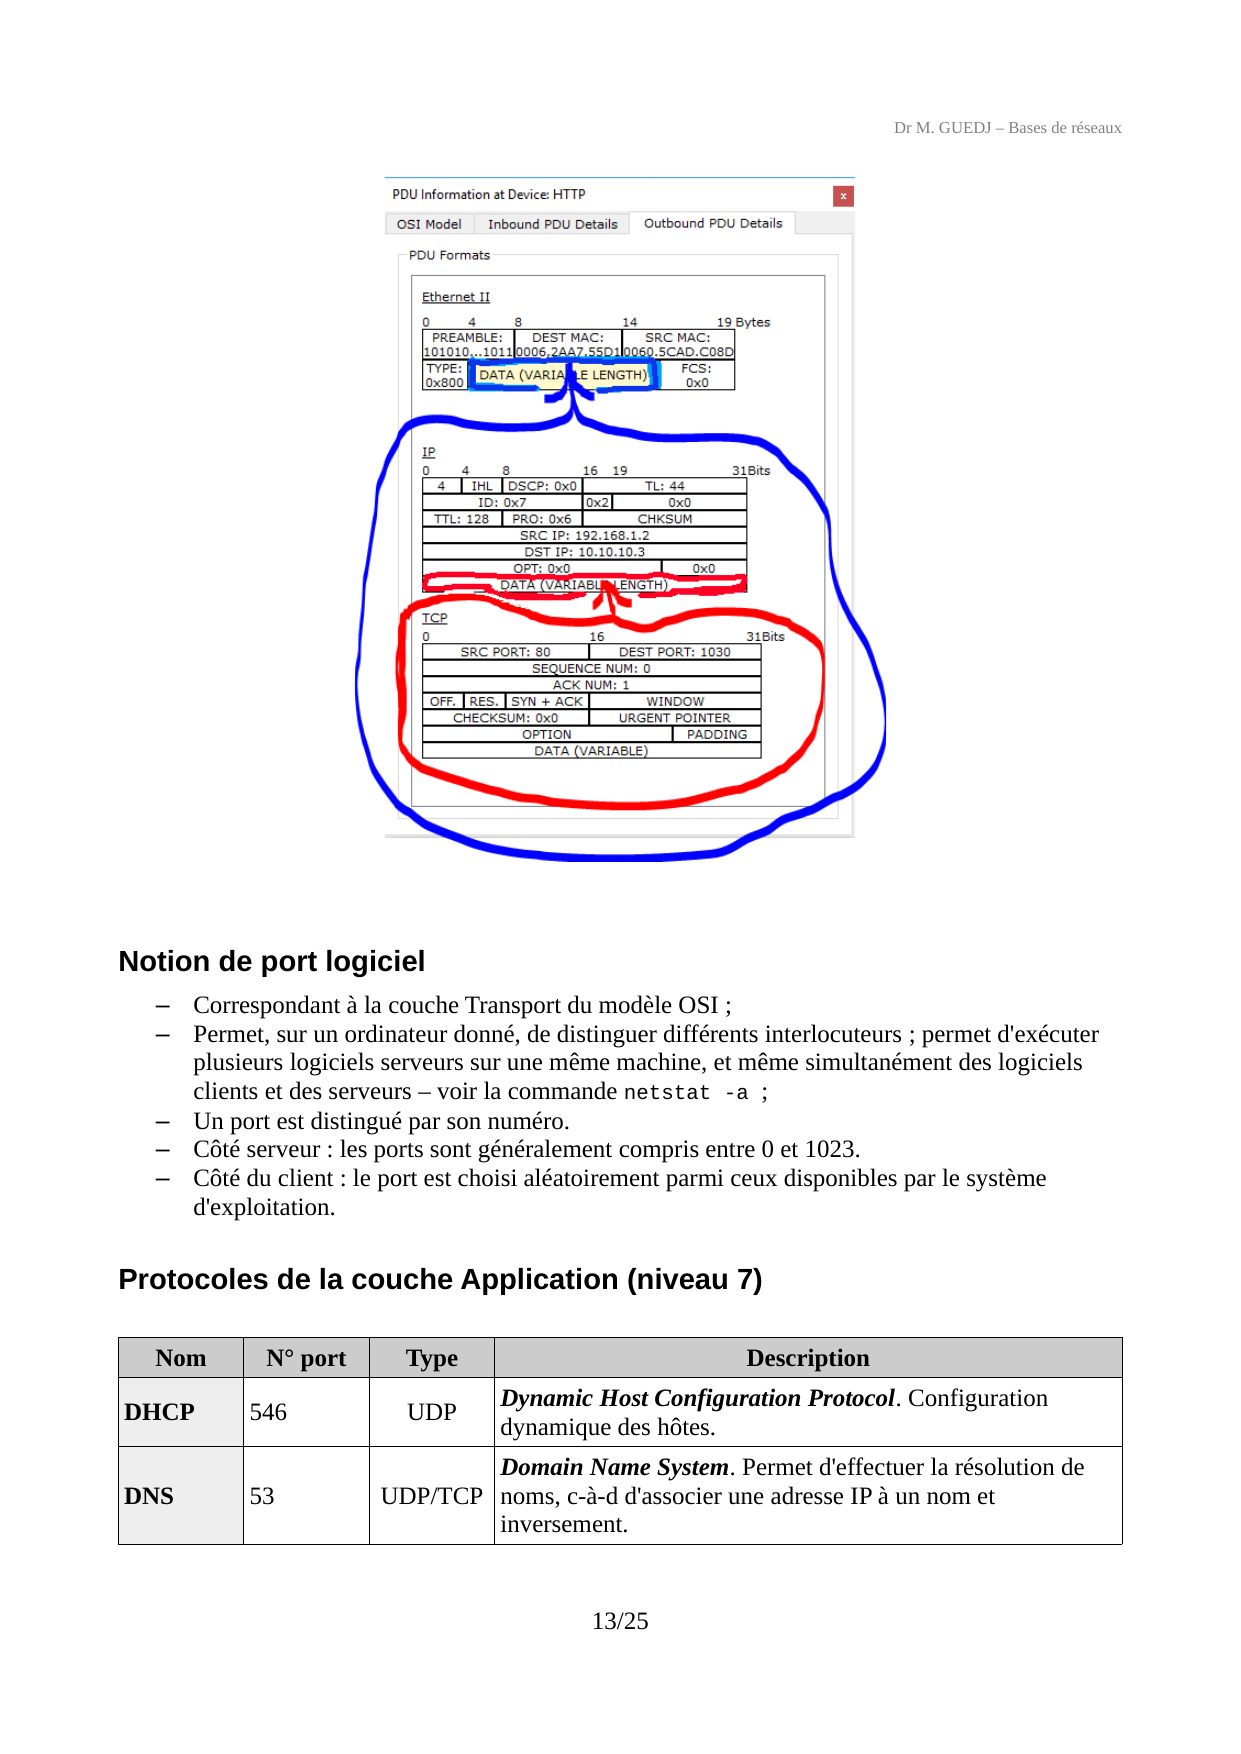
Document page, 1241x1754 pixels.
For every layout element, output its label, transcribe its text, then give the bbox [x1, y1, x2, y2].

list Un port est distingué par son numéro. [156, 1106, 1122, 1134]
table_header Type [370, 1338, 494, 1377]
list Permet, sur un ordinateur donné, de distinguer différents interlocuteurs ; permet d'exécuter plusieurs logiciels serveurs sur une même machine, et même simultanément des logiciels clients et des serveurs – voir la commande netstat -a ; [156, 1019, 1122, 1106]
table_cell UDP [370, 1378, 494, 1446]
table_header Nom [119, 1338, 243, 1377]
list Côté serveur : les ports sont généralement compris entre 0 et 1023. [156, 1134, 1122, 1163]
table_header Description [495, 1338, 1122, 1377]
table_cell Dynamic Host Configuration Protocol. Configuration dynamique des hôtes. [495, 1378, 1122, 1446]
table_cell Domain Name System. Permet d'effectuer la résolution de noms, c-à-d d'associer une adresse IP à un nom et inversement. [495, 1447, 1122, 1544]
list Correspondant à la couche Transport du modèle OSI ; [156, 990, 1122, 1019]
subtitle Notion de port logiciel [118, 944, 1122, 977]
table_cell DHCP [119, 1378, 243, 1446]
subtitle Protocoles de la couche Application (niveau 7) [118, 1262, 1122, 1296]
picture [354, 177, 887, 862]
list Côté du client : le port est choisi aléatoirement parmi ceux disponibles par le système d'exploitation. [156, 1163, 1122, 1221]
table_header N° port [244, 1338, 369, 1377]
table_cell UDP/TCP [370, 1447, 494, 1544]
table_cell 546 [244, 1378, 369, 1446]
table_cell 53 [244, 1447, 369, 1544]
table_cell DNS [119, 1447, 243, 1544]
